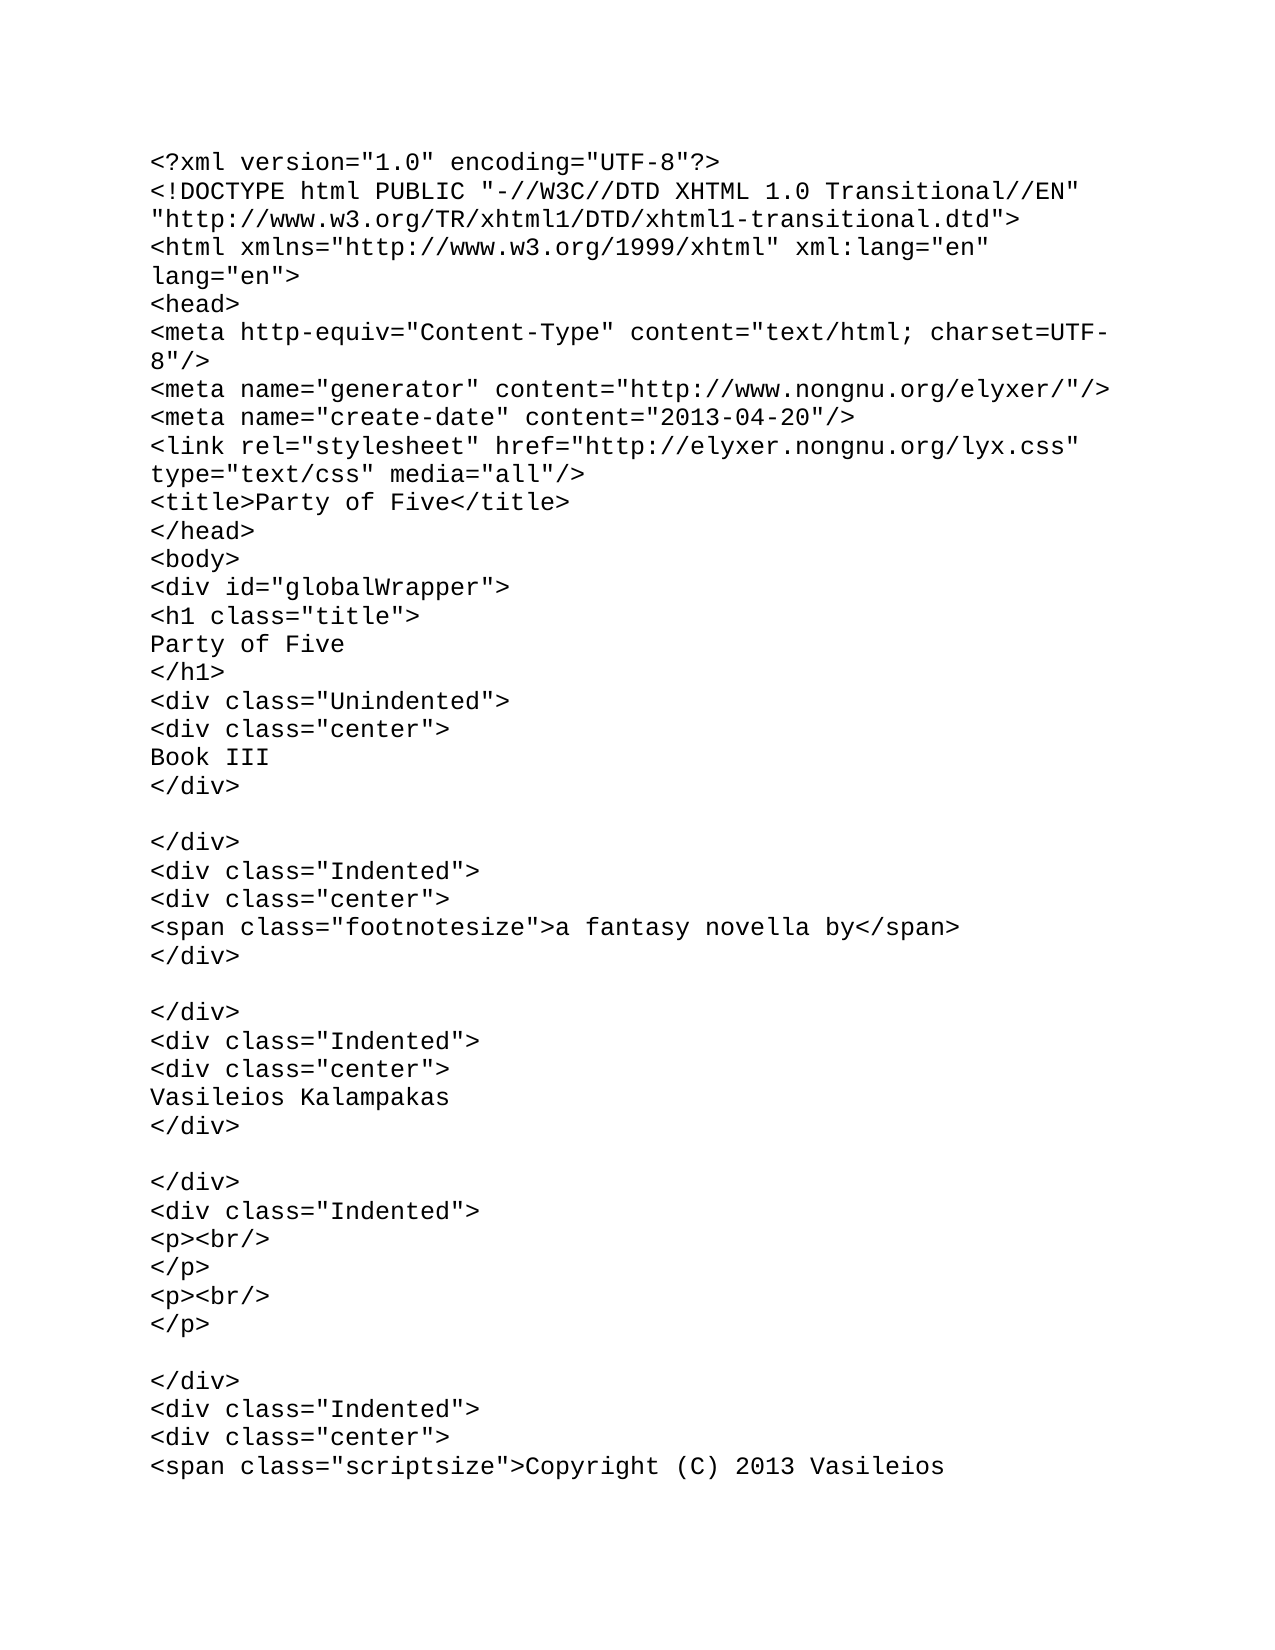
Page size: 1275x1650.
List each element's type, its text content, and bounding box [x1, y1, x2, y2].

text <!DOCTYPE html PUBLIC "-//W3C//DTD XHTML 1.0 Transitional//EN" "http://www.w3.org/TR/xhtml1/DTD/xhtml1-transitional.dtd"> [150, 178, 1125, 235]
text </p> [150, 1312, 1125, 1340]
text <div class="Indented"> [150, 1198, 1125, 1227]
text Book III [150, 745, 1125, 773]
text <html xmlns="http://www.w3.org/1999/xhtml" xml:lang="en" lang="en"> [150, 235, 1125, 292]
text </div> [150, 1368, 1125, 1397]
text <meta http-equiv="Content-Type" content="text/html; charset=UTF-8"/> [150, 320, 1125, 377]
text Party of Five [150, 632, 1125, 660]
text <div class="Unindented"> [150, 688, 1125, 717]
text </head> [150, 518, 1125, 547]
text <div class="center"> [150, 1425, 1125, 1453]
text <div id="globalWrapper"> [150, 575, 1125, 603]
text <div class="Indented"> [150, 1028, 1125, 1057]
text <title>Party of Five</title> [150, 490, 1125, 518]
text </div> [150, 1000, 1125, 1028]
text </div> [150, 943, 1125, 972]
text <span class="scriptsize">Copyright (C) 2013 Vasileios [150, 1453, 1125, 1482]
text <div class="center"> [150, 1057, 1125, 1085]
text <div class="Indented"> [150, 1397, 1125, 1425]
text <p><br/> [150, 1227, 1125, 1255]
text <div class="center"> [150, 717, 1125, 745]
text Vasileios Kalampakas [150, 1085, 1125, 1113]
text <body> [150, 547, 1125, 575]
text <head> [150, 292, 1125, 320]
text </div> [150, 830, 1125, 858]
text </div> [150, 773, 1125, 802]
text <meta name="generator" content="http://www.nongnu.org/elyxer/"/> [150, 377, 1125, 405]
text <div class="Indented"> [150, 858, 1125, 887]
text <span class="footnotesize">a fantasy novella by</span> [150, 915, 1125, 943]
text <?xml version="1.0" encoding="UTF-8"?> [150, 150, 1125, 178]
text <p><br/> [150, 1283, 1125, 1312]
text </div> [150, 1170, 1125, 1198]
text <meta name="create-date" content="2013-04-20"/> [150, 405, 1125, 433]
text <h1 class="title"> [150, 603, 1125, 632]
text </div> [150, 1113, 1125, 1142]
text </h1> [150, 660, 1125, 688]
text <link rel="stylesheet" href="http://elyxer.nongnu.org/lyx.css" type="text/css" media="all"/> [150, 433, 1125, 490]
text <div class="center"> [150, 887, 1125, 915]
text </p> [150, 1255, 1125, 1283]
